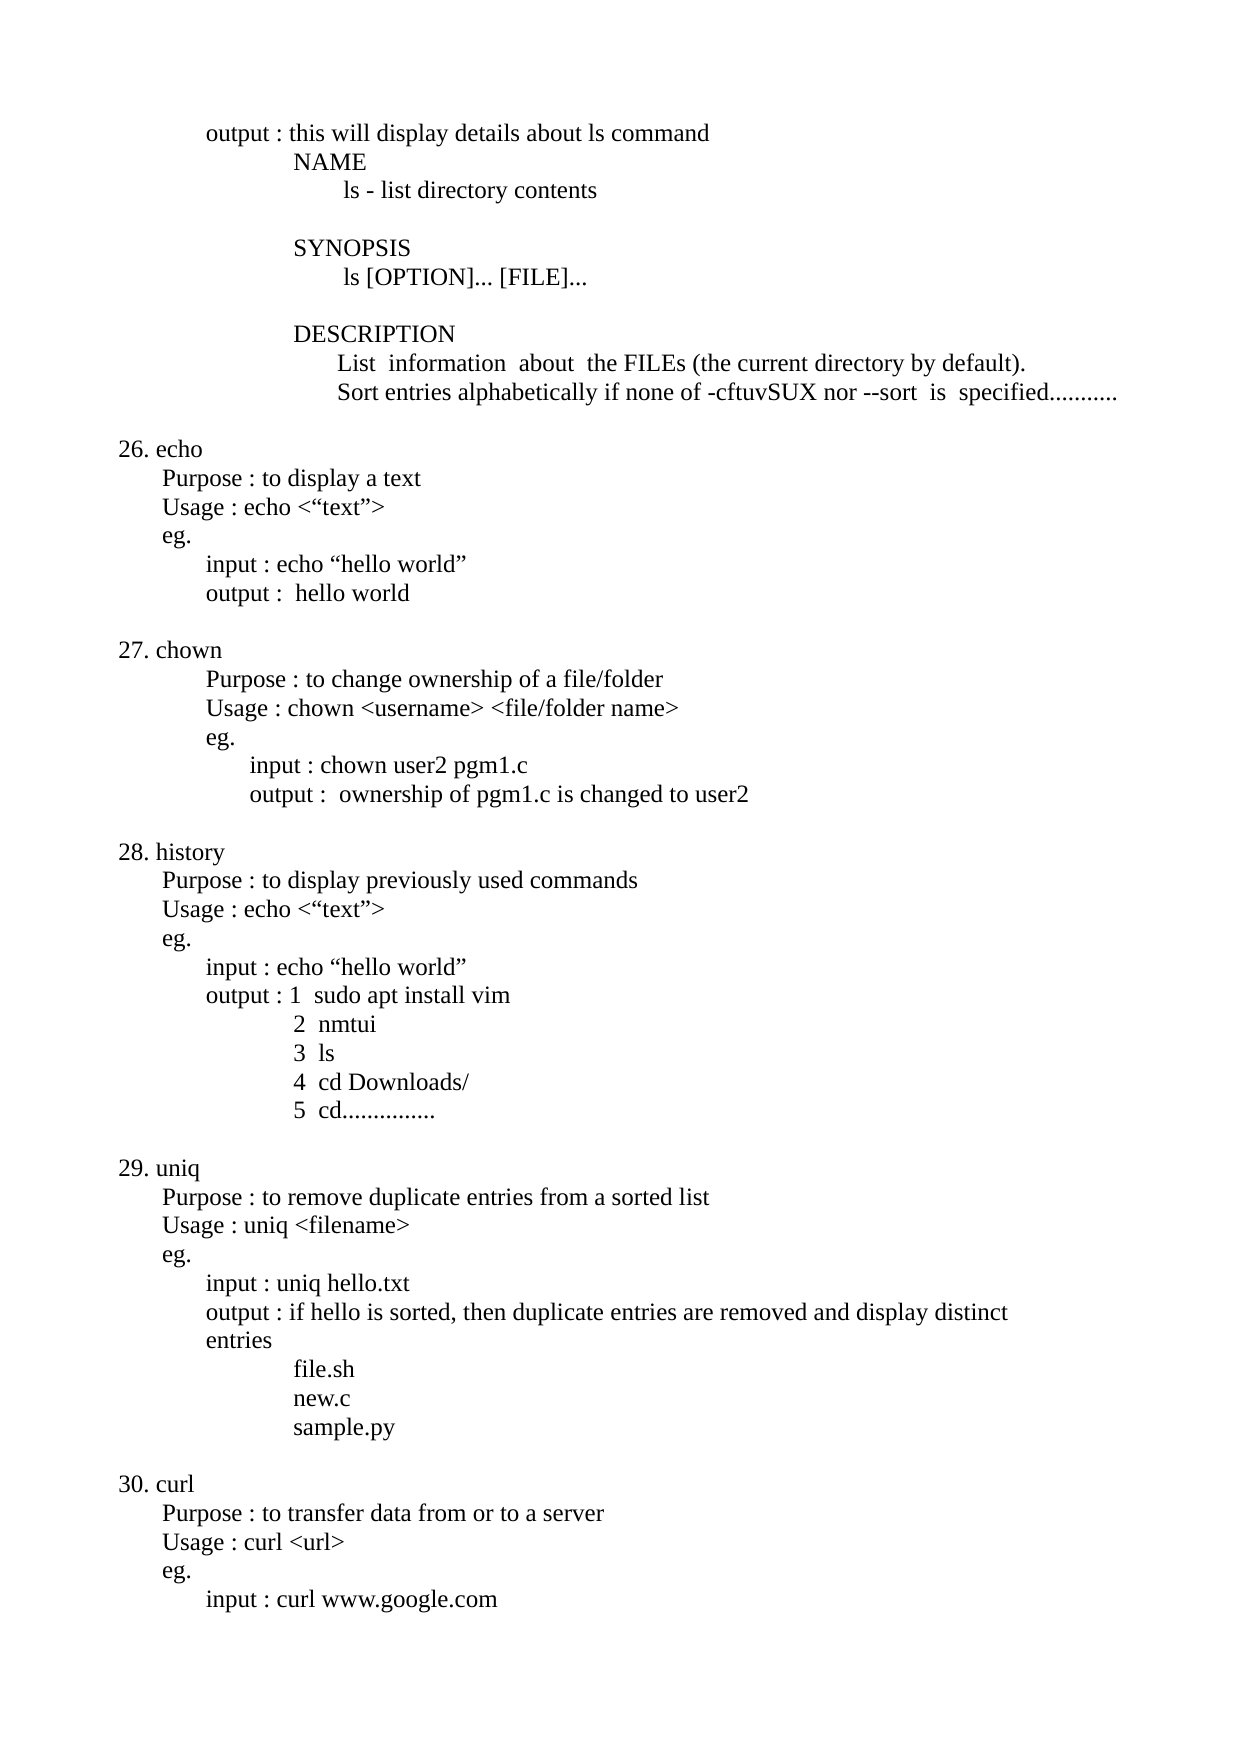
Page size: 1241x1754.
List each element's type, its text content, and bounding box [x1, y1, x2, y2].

text output : ownership of pgm1.c is changed to user2 [118, 779, 1122, 808]
text output : 1 sudo apt install vim [118, 981, 1122, 1009]
text input : chown user2 pgm1.c [118, 751, 1122, 779]
text List information about the FILEs (the current directory by default). [118, 348, 1122, 377]
text ls [OPTION]... [FILE]... [118, 262, 1122, 291]
text Purpose : to display a text [118, 463, 1122, 492]
text Usage : uniq <filename> [118, 1211, 1122, 1239]
text output : hello world [118, 578, 1122, 607]
text 28. history [118, 837, 1122, 866]
text Usage : curl <url> [118, 1527, 1122, 1556]
text DESCRIPTION [118, 319, 1122, 348]
text 2 nmtui [118, 1009, 1122, 1038]
text output : this will display details about ls command [118, 118, 1122, 147]
text Sort entries alphabetically if none of -cftuvSUX nor --sort is specified........... [118, 377, 1122, 406]
text input : echo “hello world” [118, 549, 1122, 578]
text 5 cd............... [118, 1096, 1122, 1124]
text input : uniq hello.txt [118, 1268, 1122, 1297]
text Purpose : to remove duplicate entries from a sorted list [118, 1182, 1122, 1211]
text 3 ls [118, 1038, 1122, 1067]
text eg. [118, 521, 1122, 549]
text output : if hello is sorted, then duplicate entries are removed and display distinct entries [118, 1297, 1122, 1354]
text Usage : echo <“text”> [118, 492, 1122, 521]
text 30. curl [118, 1469, 1122, 1498]
text input : curl www.google.com [118, 1584, 1122, 1613]
text sample.py [118, 1412, 1122, 1441]
text 29. uniq [118, 1153, 1122, 1182]
text NAME [118, 147, 1122, 176]
text 27. chown [118, 636, 1122, 664]
text 26. echo [118, 434, 1122, 463]
text eg. [118, 923, 1122, 952]
text input : echo “hello world” [118, 952, 1122, 981]
text 4 cd Downloads/ [118, 1067, 1122, 1096]
text Purpose : to change ownership of a file/folder [118, 664, 1122, 693]
text eg. [118, 1556, 1122, 1584]
text file.sh [118, 1354, 1122, 1383]
text ls - list directory contents [118, 176, 1122, 204]
text Purpose : to display previously used commands [118, 866, 1122, 894]
text new.c [118, 1383, 1122, 1412]
text eg. [118, 722, 1122, 751]
text SYNOPSIS [118, 233, 1122, 262]
text eg. [118, 1239, 1122, 1268]
text Usage : echo <“text”> [118, 894, 1122, 923]
text Purpose : to transfer data from or to a server [118, 1498, 1122, 1527]
text Usage : chown <username> <file/folder name> [118, 693, 1122, 722]
